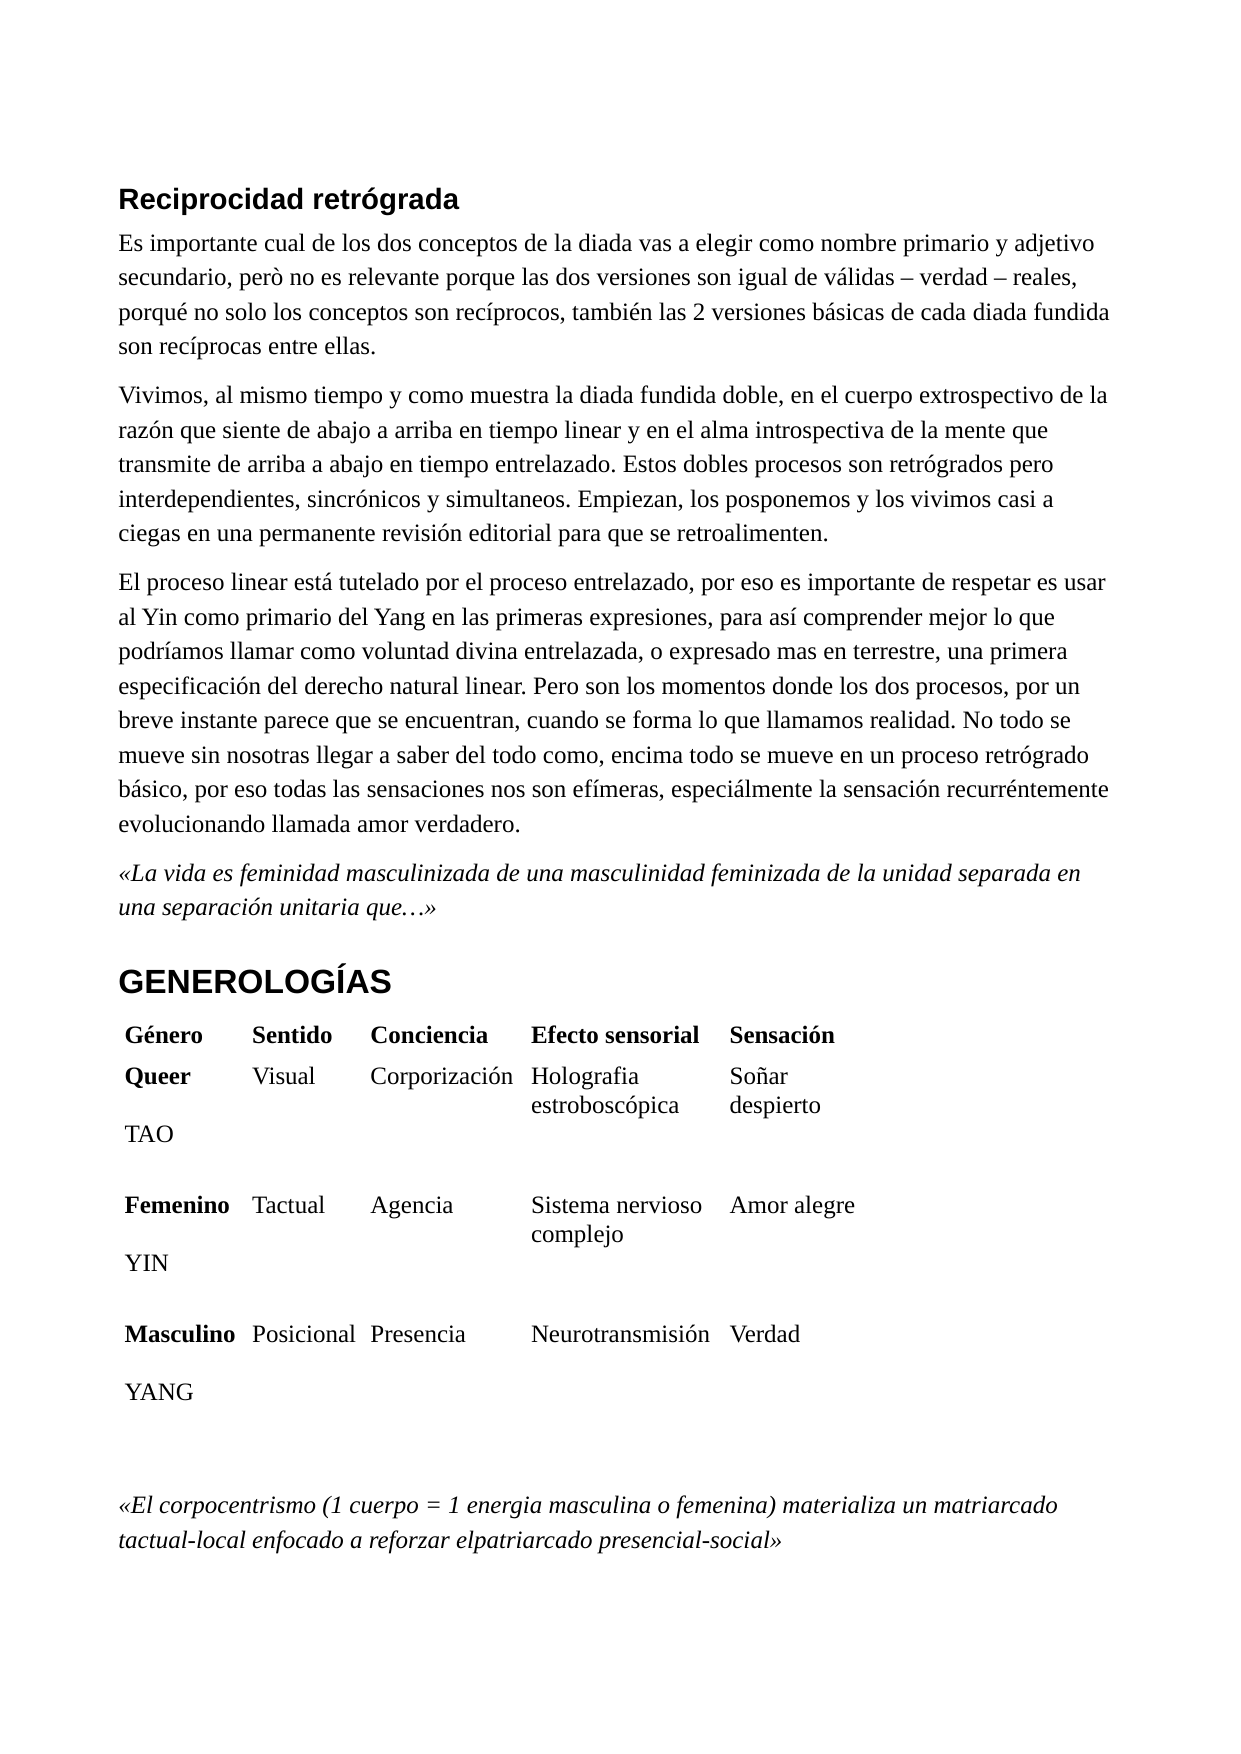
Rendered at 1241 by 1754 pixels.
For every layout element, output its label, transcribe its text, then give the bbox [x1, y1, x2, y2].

table_header [864, 1014, 954, 1055]
text «La vida es feminidad masculinizada de una masculinidad feminizada de la unidad separada en una separación unitaria que…» [118, 858, 1122, 921]
table_header Sentido [246, 1014, 364, 1055]
table_cell Masculino YANG [118, 1313, 246, 1442]
table_cell Soñar despierto [723, 1055, 863, 1184]
table_header Género [118, 1014, 246, 1055]
text El proceso linear está tutelado por el proceso entrelazado, por eso es importante de respetar es usar al Yin como primario del Yang en las primeras expresiones, para así comprender mejor lo que podríamos llamar como voluntad divina entrelazada, o expresado mas en terrestre, una primera especificación del derecho natural linear. Pero son los momentos donde los dos procesos, por un breve instante parece que se encuentran, cuando se forma lo que llamamos realidad. No todo se mueve sin nosotras llegar a saber del todo como, encima todo se mueve en un proceso retrógrado básico, por eso todas las sensaciones nos son efímeras, especiálmente la sensación recurréntemente evolucionando llamada amor verdadero. [118, 567, 1122, 838]
table_header Conciencia [364, 1014, 524, 1055]
text Vivimos, al mismo tiempo y como muestra la diada fundida doble, en el cuerpo extrospectivo de la razón que siente de abajo a arriba en tiempo linear y en el alma introspectiva de la mente que transmite de arriba a abajo en tiempo entrelazado. Estos dobles procesos son retrógrados pero interdependientes, sincrónicos y simultaneos. Empiezan, los posponemos y los vivimos casi a ciegas en una permanente revisión editorial para que se retroalimenten. [118, 381, 1122, 547]
table_cell Femenino YIN [118, 1184, 246, 1313]
table_cell Agencia [364, 1184, 524, 1313]
table_cell [864, 1313, 954, 1442]
text «El corpocentrismo (1 cuerpo = 1 energia masculina o femenina) materializa un matriarcado tactual-local enfocado a reforzar elpatriarcado presencial-social» [118, 1491, 1122, 1554]
table_cell Presencia [364, 1313, 524, 1442]
table_cell Posicional [246, 1313, 364, 1442]
table_header Efecto sensorial [525, 1014, 723, 1055]
text Es importante cual de los dos conceptos de la diada vas a elegir como nombre primario y adjetivo secundario, però no es relevante porque las dos versiones son igual de válidas – verdad – reales, porqué no solo los conceptos son recíprocos, también las 2 versiones básicas de cada diada fundida son recíprocas entre ellas. [118, 228, 1122, 360]
table_cell Queer TAO [118, 1055, 246, 1184]
table_cell Visual [246, 1055, 364, 1184]
table_cell Amor alegre [723, 1184, 863, 1313]
subtitle GENEROLOGÍAS [118, 962, 1122, 1001]
table_cell [864, 1184, 954, 1313]
table_cell Tactual [246, 1184, 364, 1313]
table_header Sensación [723, 1014, 863, 1055]
subtitle Reciprocidad retrógrada [118, 182, 1122, 216]
table_cell [864, 1055, 954, 1184]
table_cell Holografia estroboscópica [525, 1055, 723, 1184]
table_cell Verdad [723, 1313, 863, 1442]
table_cell Sistema nervioso complejo [525, 1184, 723, 1313]
table_cell Corporización [364, 1055, 524, 1184]
table_cell Neurotransmisión [525, 1313, 723, 1442]
